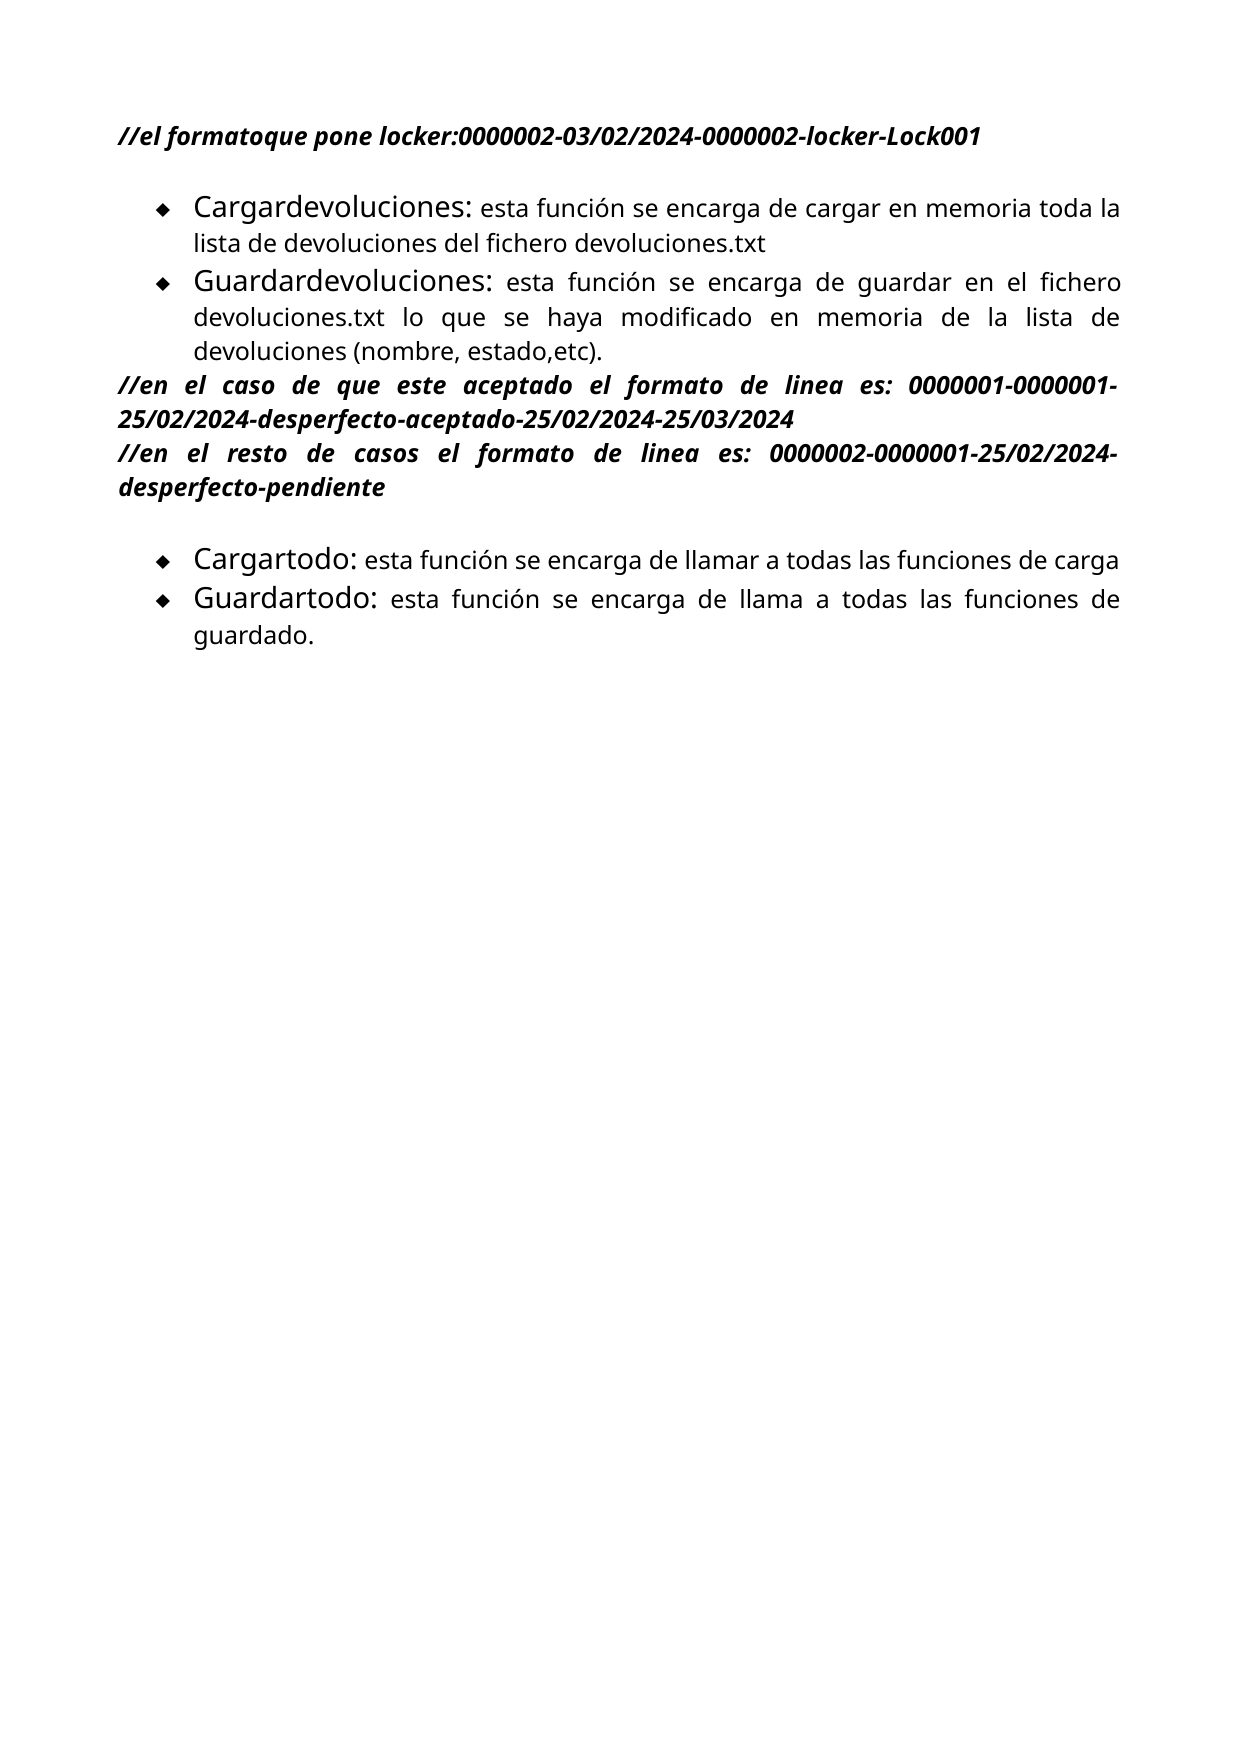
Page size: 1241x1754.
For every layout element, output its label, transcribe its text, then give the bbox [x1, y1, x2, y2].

list Cargartodo: esta función se encarga de llamar a todas las funciones de carga [156, 538, 1122, 578]
list Cargardevoluciones: esta función se encarga de cargar en memoria toda la lista de devoluciones del fichero devoluciones.txt [156, 186, 1122, 260]
text //en el resto de casos el formato de linea es: 0000002-0000001-25/02/2024-desperfecto-pendiente [118, 436, 1122, 504]
list Guardartodo: esta función se encarga de llama a todas las funciones de guardado. [156, 578, 1122, 652]
text //el formatoque pone locker:0000002-03/02/2024-0000002-locker-Lock001 [118, 118, 1122, 152]
list Guardardevoluciones: esta función se encarga de guardar en el fichero devoluciones.txt lo que se haya modificado en memoria de la lista de devoluciones (nombre, estado,etc). [156, 260, 1122, 368]
text //en el caso de que este aceptado el formato de linea es: 0000001-0000001-25/02/2024-desperfecto-aceptado-25/02/2024-25/03/2024 [118, 368, 1122, 436]
